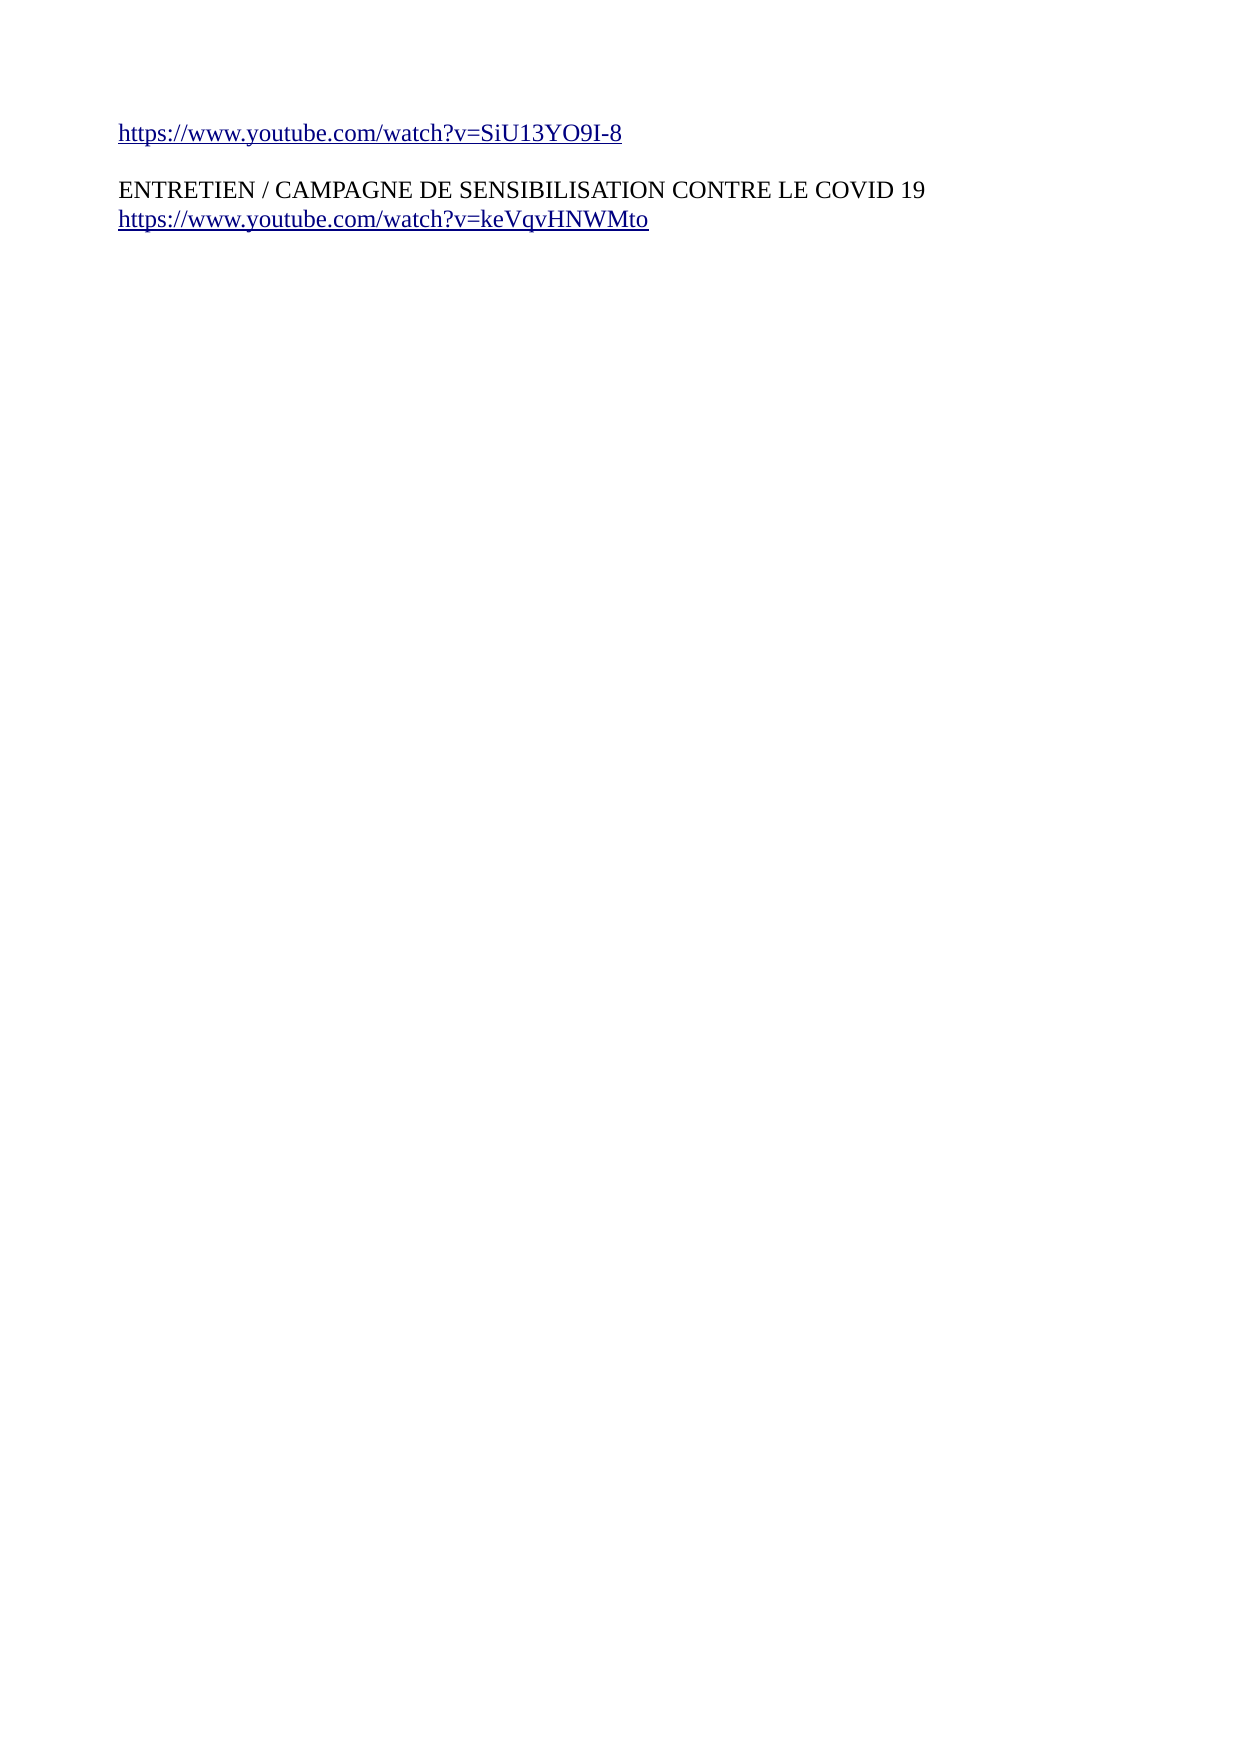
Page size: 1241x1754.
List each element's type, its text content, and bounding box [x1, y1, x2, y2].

text https://www.youtube.com/watch?v=SiU13YO9I-8 [118, 118, 1122, 147]
text https://www.youtube.com/watch?v=keVqvHNWMto [118, 204, 1122, 233]
text ENTRETIEN / CAMPAGNE DE SENSIBILISATION CONTRE LE COVID 19 [118, 176, 1122, 204]
